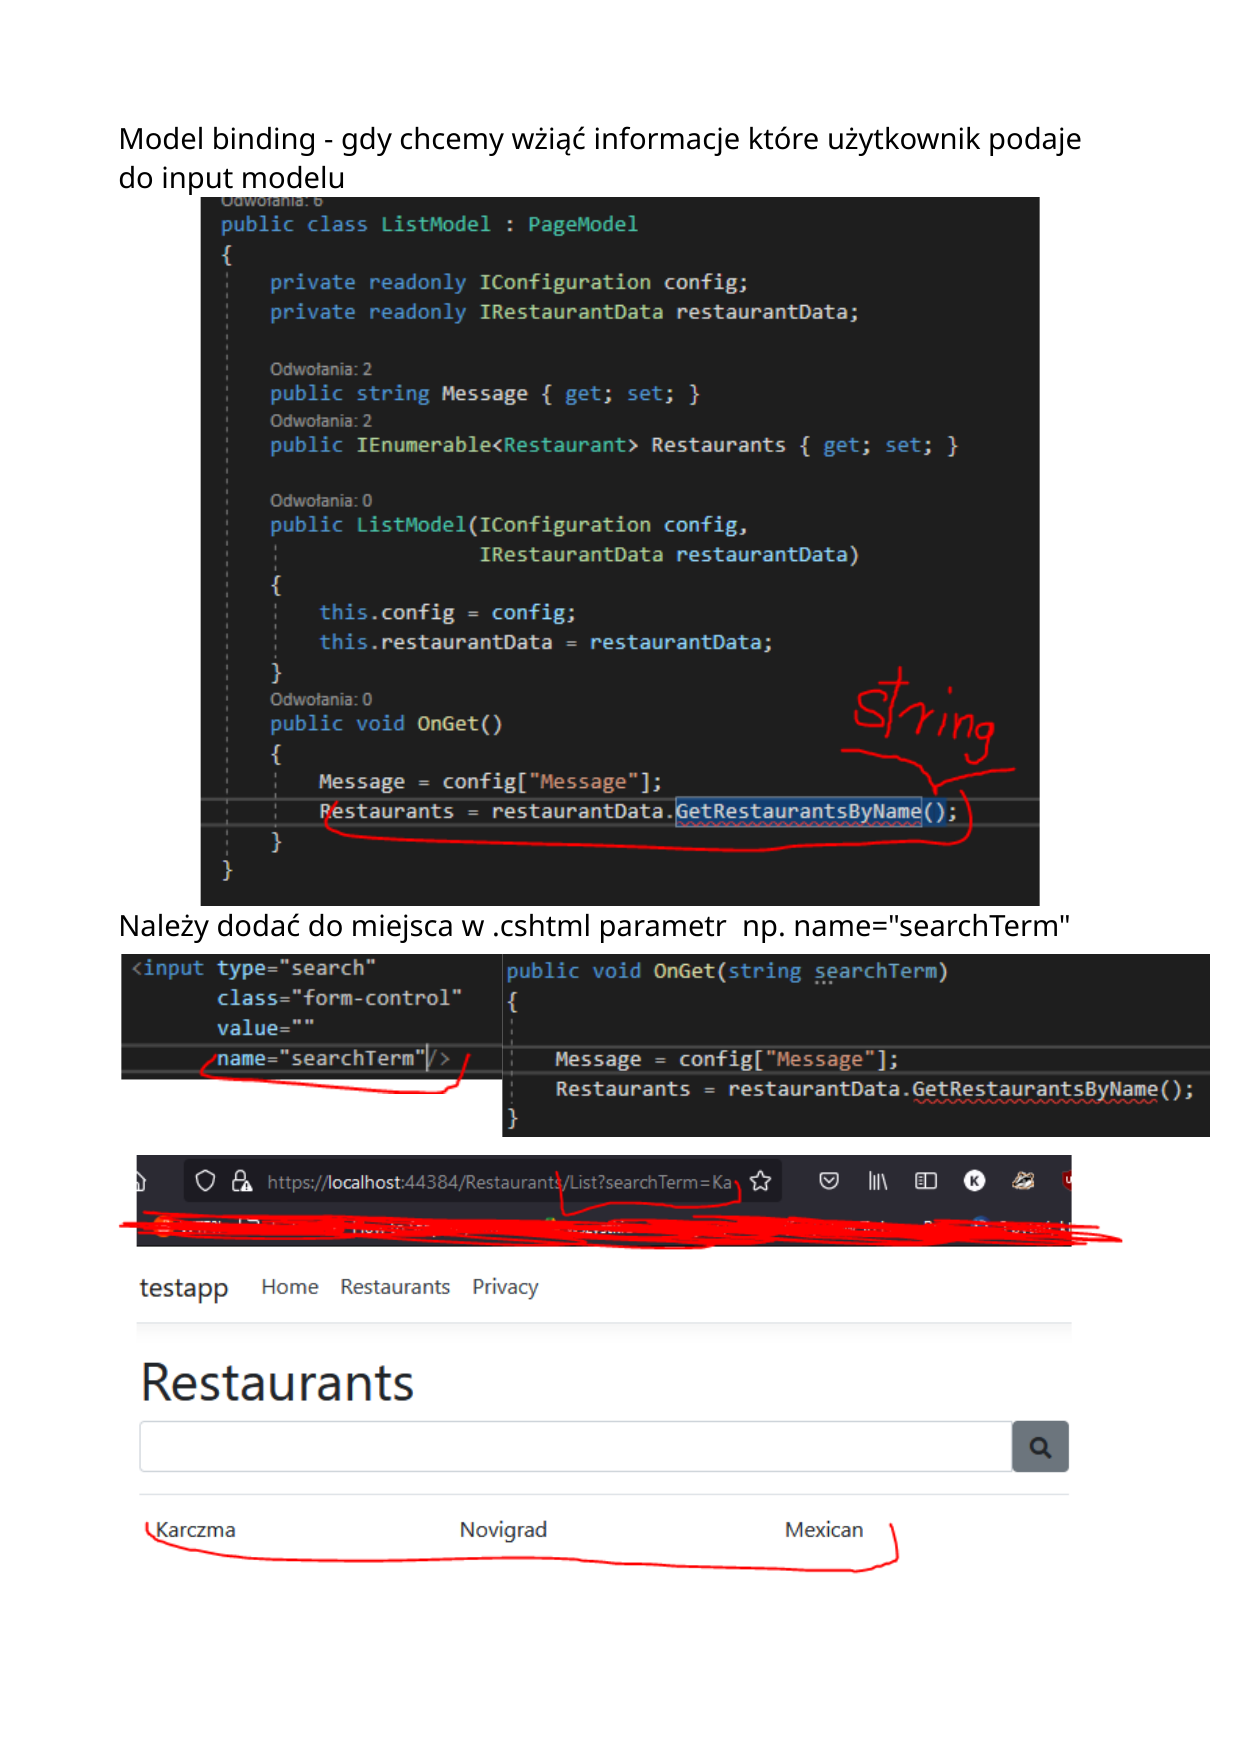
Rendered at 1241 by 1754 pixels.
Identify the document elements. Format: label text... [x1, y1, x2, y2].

picture [118, 1155, 1123, 1583]
picture [121, 954, 1210, 1137]
text Należy dodać do miejsca w .cshtml parametr np. name="searchTerm" [118, 197, 1122, 945]
text Model binding - gdy chcemy wżiąć informacje które użytkownik podaje do input modelu [118, 118, 1122, 197]
picture [200, 197, 1040, 906]
